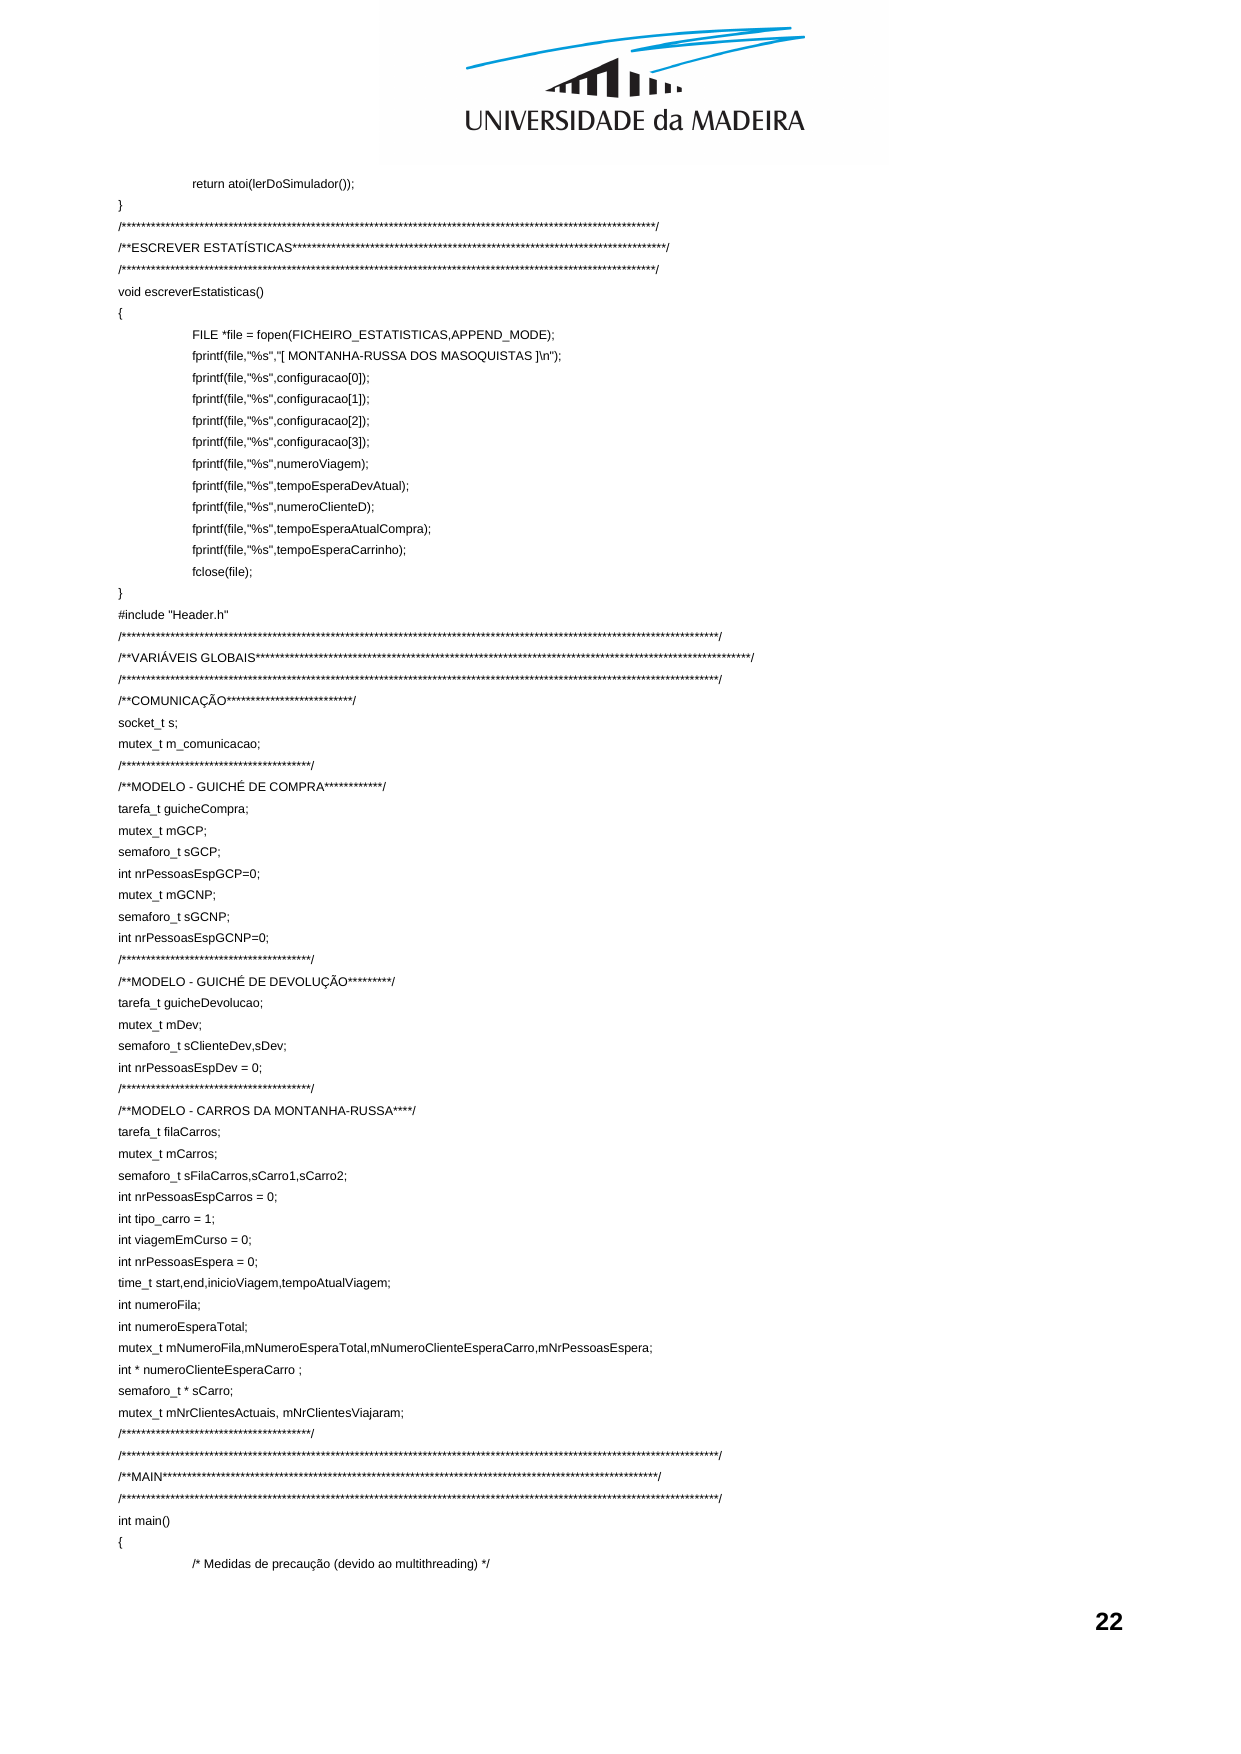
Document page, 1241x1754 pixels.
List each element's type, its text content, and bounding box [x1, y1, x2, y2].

text tarefa_t filaCarros; [118, 1125, 1123, 1139]
text /***************************************************************************************************************************/ [118, 1448, 1123, 1463]
text /**MODELO - GUICHÉ DE COMPRA************/ [118, 780, 1123, 794]
text int nrPessoasEspera = 0; [118, 1254, 1123, 1269]
text mutex_t mNumeroFila,mNumeroEsperaTotal,mNumeroClienteEsperaCarro,mNrPessoasEspera; [118, 1341, 1123, 1355]
text socket_t s; [118, 715, 1123, 730]
text fprintf(file,"%s",configuracao[1]); [118, 392, 1123, 406]
text FILE *file = fopen(FICHEIRO_ESTATISTICAS,APPEND_MODE); [118, 327, 1123, 342]
text /***************************************/ [118, 758, 1123, 773]
text /***************************************************************************************************************************/ [118, 629, 1123, 643]
text mutex_t m_comunicacao; [118, 737, 1123, 751]
text semaforo_t * sCarro; [118, 1384, 1123, 1398]
text int nrPessoasEspGCNP=0; [118, 931, 1123, 945]
text tarefa_t guicheCompra; [118, 802, 1123, 816]
text /***************************************/ [118, 953, 1123, 967]
text fprintf(file,"%s",configuracao[0]); [118, 370, 1123, 385]
text fprintf(file,"%s",tempoEsperaAtualCompra); [118, 521, 1123, 536]
text fprintf(file,"%s",configuracao[3]); [118, 435, 1123, 449]
text mutex_t mCarros; [118, 1147, 1123, 1161]
text /**VARIÁVEIS GLOBAIS******************************************************************************************************/ [118, 651, 1123, 665]
text { [118, 306, 1123, 320]
text mutex_t mDev; [118, 1017, 1123, 1032]
text fprintf(file,"%s","[ MONTANHA-RUSSA DOS MASOQUISTAS ]\n"); [118, 349, 1123, 363]
text /**MODELO - GUICHÉ DE DEVOLUÇÃO*********/ [118, 974, 1123, 988]
text void escreverEstatisticas() [118, 284, 1123, 298]
text fprintf(file,"%s",numeroViagem); [118, 457, 1123, 471]
text tarefa_t guicheDevolucao; [118, 996, 1123, 1010]
picture [379, 0, 889, 165]
text time_t start,end,inicioViagem,tempoAtualViagem; [118, 1276, 1123, 1290]
text mutex_t mGCP; [118, 823, 1123, 838]
text return atoi(lerDoSimulador()); [118, 176, 1123, 191]
text fprintf(file,"%s",tempoEsperaDevAtual); [118, 478, 1123, 493]
text int numeroEsperaTotal; [118, 1319, 1123, 1333]
text semaforo_t sClienteDev,sDev; [118, 1039, 1123, 1053]
text /* Medidas de precaução (devido ao multithreading) */ [118, 1556, 1123, 1571]
text int nrPessoasEspDev = 0; [118, 1060, 1123, 1075]
text #include "Header.h" [118, 608, 1123, 622]
text /**COMUNICAÇÃO**************************/ [118, 694, 1123, 708]
text } [118, 586, 1123, 600]
text /***************************************************************************************************************************/ [118, 672, 1123, 687]
text int tipo_carro = 1; [118, 1211, 1123, 1226]
text /***************************************************************************************************************************/ [118, 1492, 1123, 1506]
text } [118, 198, 1123, 212]
text semaforo_t sGCNP; [118, 909, 1123, 924]
text /***************************************/ [118, 1082, 1123, 1096]
text /**MAIN******************************************************************************************************/ [118, 1470, 1123, 1484]
text int main() [118, 1513, 1123, 1528]
text /**************************************************************************************************************/ [118, 263, 1123, 277]
text /**MODELO - CARROS DA MONTANHA-RUSSA****/ [118, 1103, 1123, 1118]
text int nrPessoasEspCarros = 0; [118, 1190, 1123, 1204]
text int * numeroClienteEsperaCarro ; [118, 1362, 1123, 1377]
text fprintf(file,"%s",numeroClienteD); [118, 500, 1123, 514]
text int nrPessoasEspGCP=0; [118, 866, 1123, 881]
text fprintf(file,"%s",tempoEsperaCarrinho); [118, 543, 1123, 557]
text fclose(file); [118, 564, 1123, 579]
text mutex_t mGCNP; [118, 888, 1123, 902]
text fprintf(file,"%s",configuracao[2]); [118, 413, 1123, 428]
text semaforo_t sGCP; [118, 845, 1123, 859]
text semaforo_t sFilaCarros,sCarro1,sCarro2; [118, 1168, 1123, 1183]
text int viagemEmCurso = 0; [118, 1233, 1123, 1247]
text mutex_t mNrClientesActuais, mNrClientesViajaram; [118, 1405, 1123, 1420]
text /***************************************/ [118, 1427, 1123, 1441]
text /**ESCREVER ESTATÍSTICAS*****************************************************************************/ [118, 241, 1123, 255]
text /**************************************************************************************************************/ [118, 219, 1123, 234]
text { [118, 1535, 1123, 1549]
text int numeroFila; [118, 1298, 1123, 1312]
